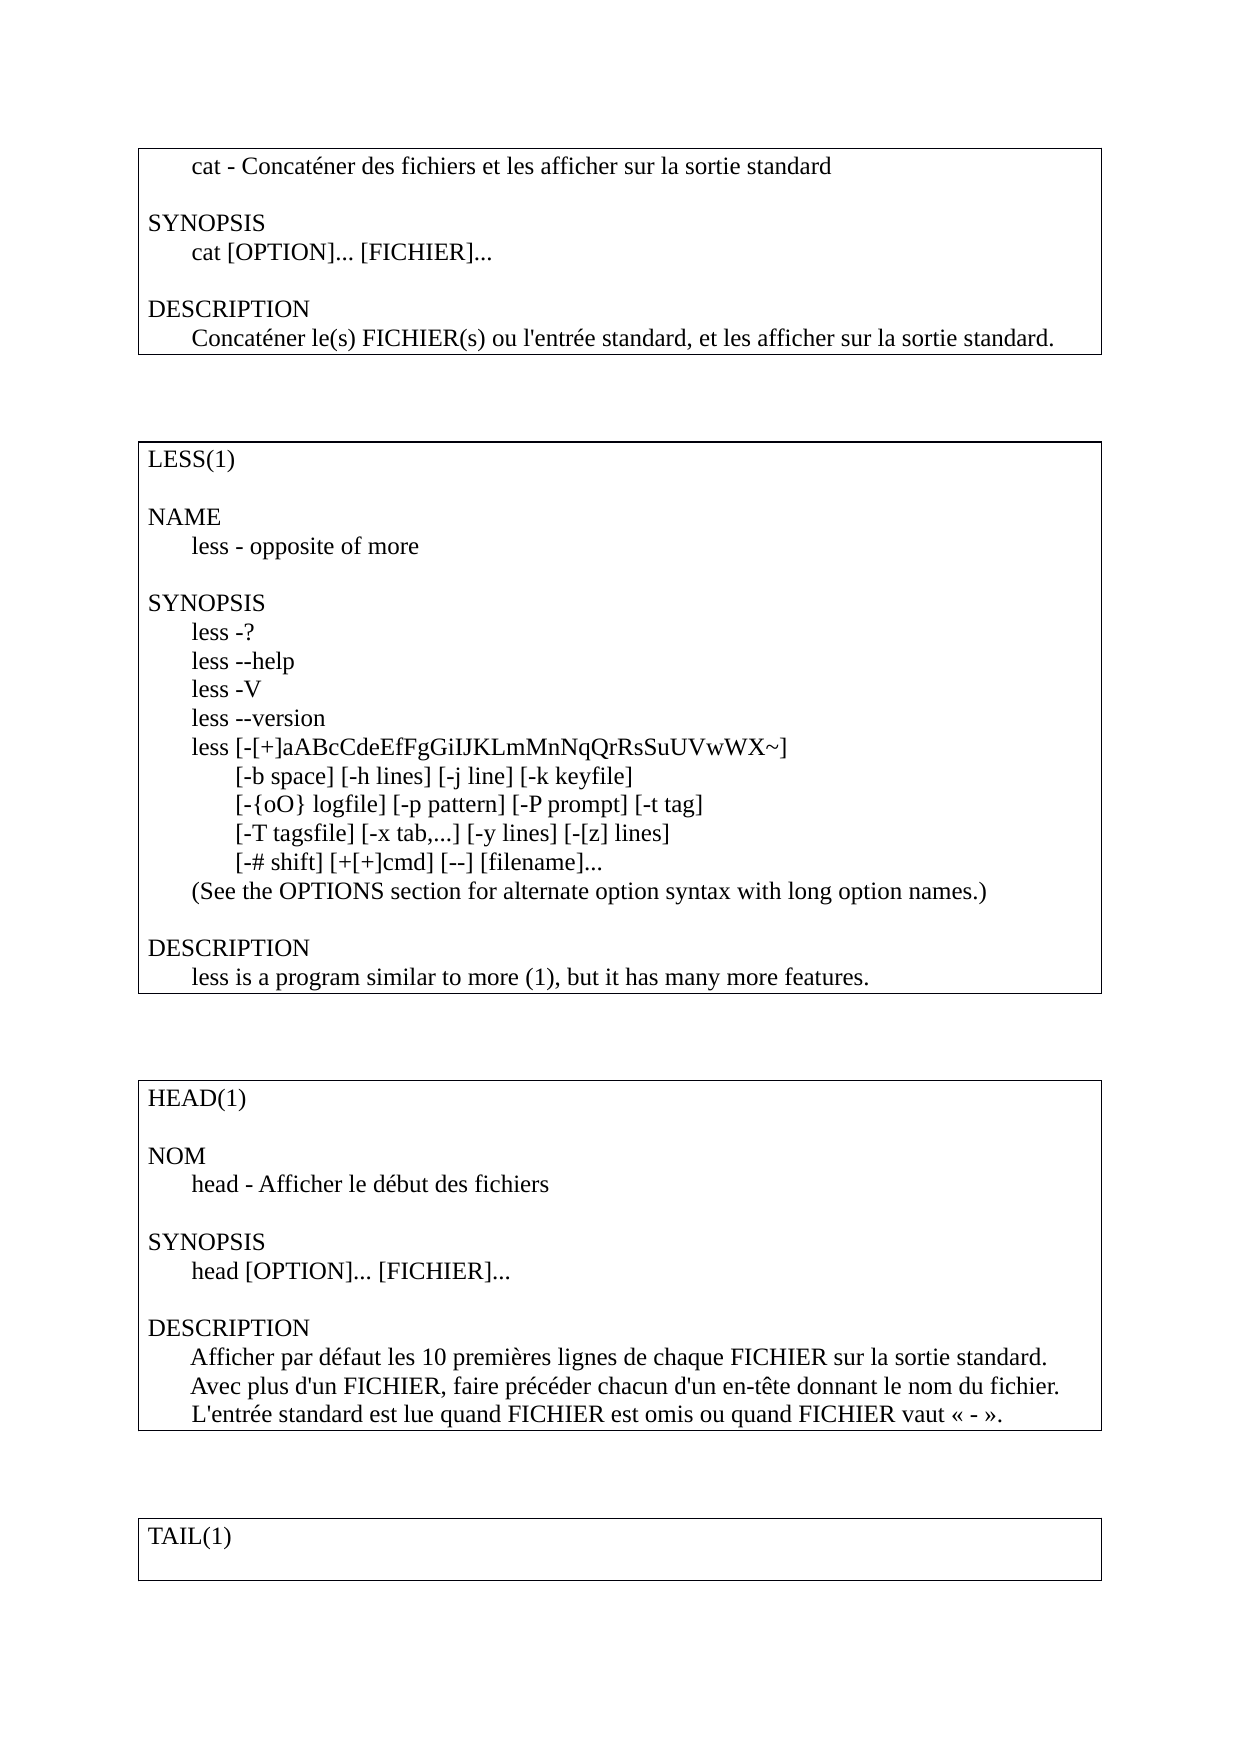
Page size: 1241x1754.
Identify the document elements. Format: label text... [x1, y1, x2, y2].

text SYNOPSIS [148, 208, 1093, 237]
text HEAD(1) [139, 1081, 1101, 1112]
text DESCRIPTION [148, 933, 1093, 959]
text L'entrée standard est lue quand FICHIER est omis ou quand FICHIER vaut « - ». [139, 1396, 1101, 1430]
text cat - Concaténer des fichiers et les afficher sur la sortie standard [139, 149, 1101, 179]
text less [-[+]aABcCdeEfFgGiIJKLmMnNqQrRsSuUVwWX~] [148, 732, 1093, 761]
text LESS(1) [139, 443, 1101, 473]
text less - opposite of more [148, 531, 1093, 559]
text [-# shift] [+[+]cmd] [--] [filename]... [148, 847, 1093, 876]
text [-b space] [-h lines] [-j line] [-k keyfile] [148, 761, 1093, 789]
text less --version [148, 703, 1093, 732]
text head [OPTION]... [FICHIER]... [148, 1256, 1093, 1284]
text Afficher par défaut les 10 premières lignes de chaque FICHIER sur la sortie standard. [148, 1342, 1093, 1371]
text TAIL(1) [139, 1519, 1101, 1549]
text DESCRIPTION [148, 1313, 1093, 1342]
text head - Afficher le début des fichiers [148, 1169, 1093, 1198]
text cat [OPTION]... [FICHIER]... [148, 237, 1093, 266]
text [-T tagsfile] [-x tab,...] [-y lines] [-[z] lines] [148, 818, 1093, 847]
text [-{oO} logfile] [-p pattern] [-P prompt] [-t tag] [148, 789, 1093, 818]
text DESCRIPTION [148, 294, 1093, 320]
text less --help [148, 646, 1093, 674]
text Concaténer le(s) FICHIER(s) ou l'entrée standard, et les afficher sur la sortie standard. [139, 320, 1101, 354]
text SYNOPSIS [148, 588, 1093, 617]
text NOM [148, 1141, 1093, 1169]
text less is a program similar to more (1), but it has many more features. [139, 959, 1101, 993]
text (See the OPTIONS section for alternate option syntax with long option names.) [148, 876, 1093, 904]
text SYNOPSIS [148, 1227, 1093, 1256]
text less -? [148, 617, 1093, 646]
text Avec plus d'un FICHIER, faire précéder chacun d'un en-tête donnant le nom du fichier. [148, 1371, 1093, 1396]
text NAME [148, 502, 1093, 531]
text less -V [148, 674, 1093, 703]
